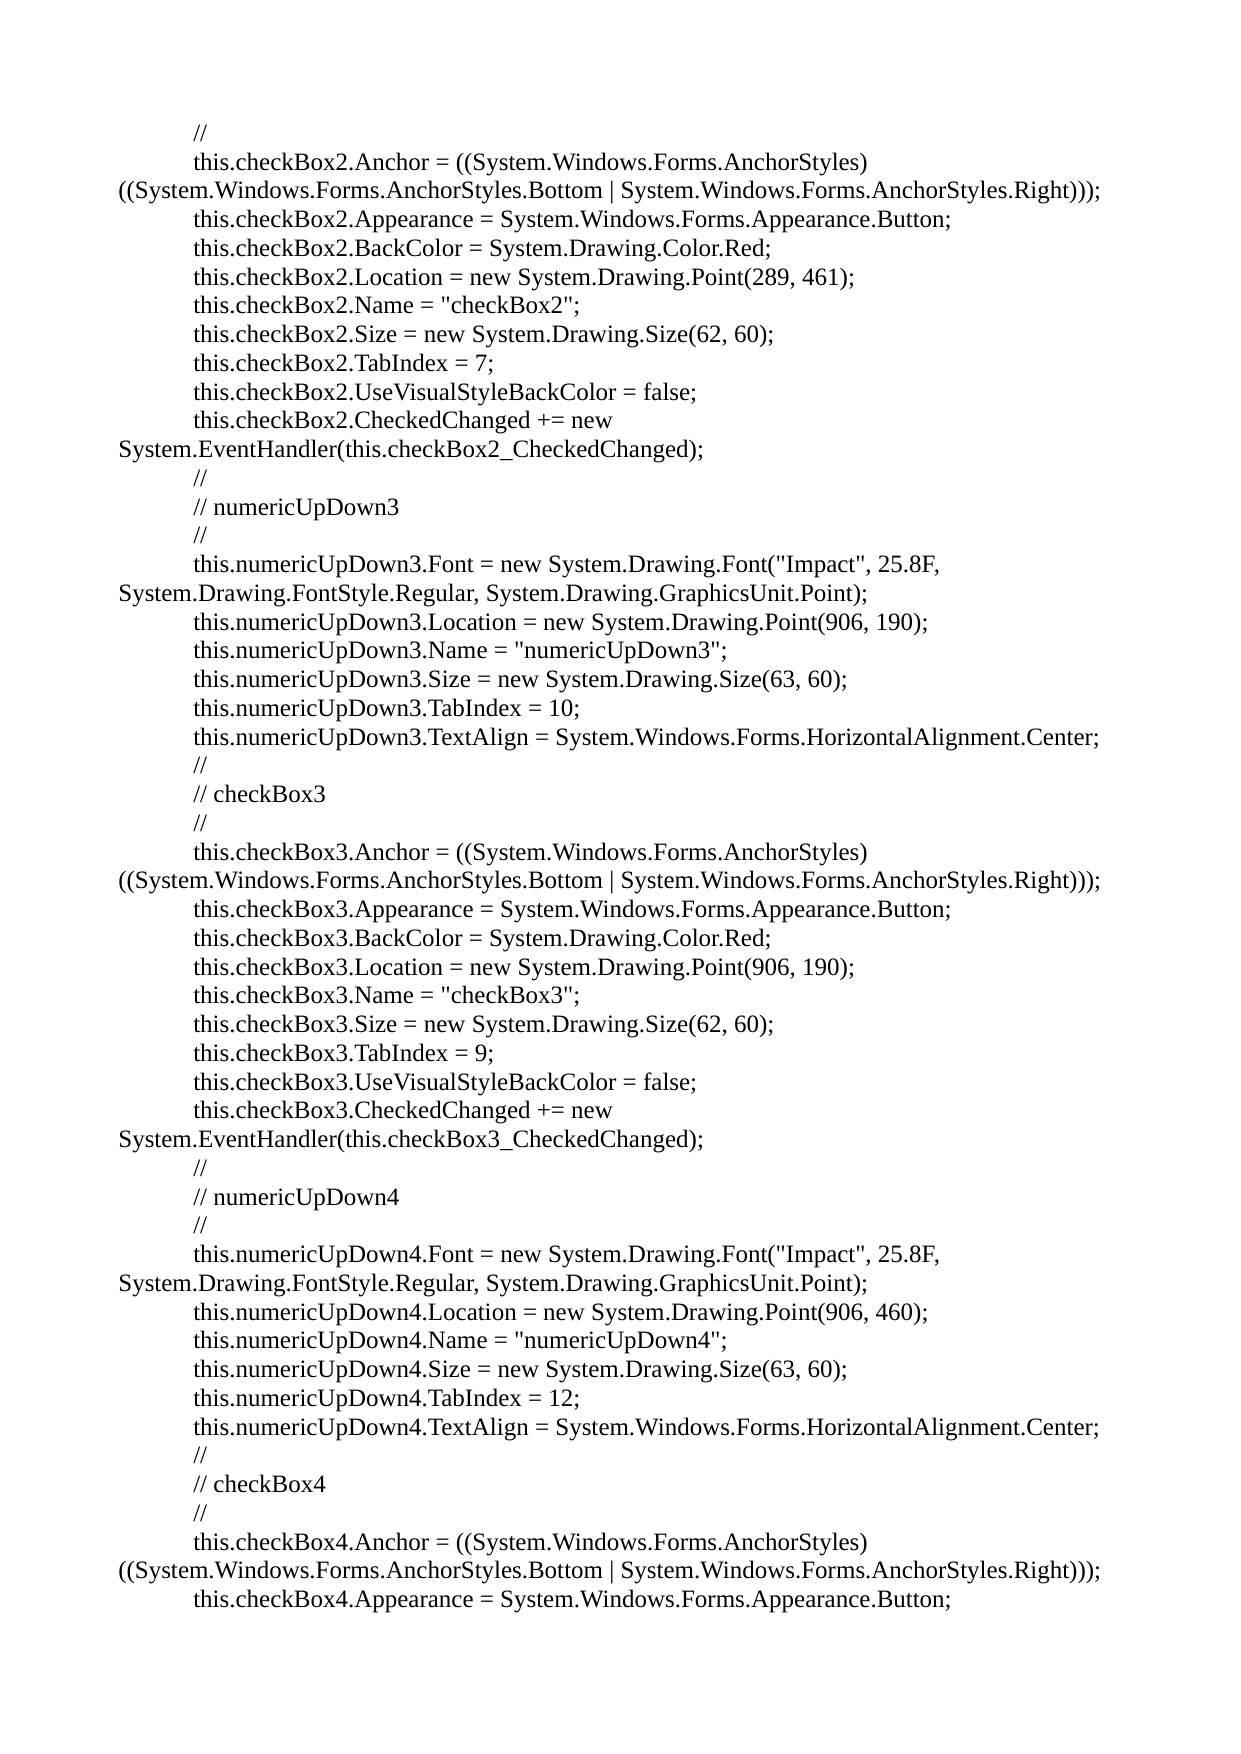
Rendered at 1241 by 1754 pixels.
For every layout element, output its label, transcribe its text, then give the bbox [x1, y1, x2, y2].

text this.numericUpDown3.Name = "numericUpDown3"; [118, 636, 1122, 664]
text this.checkBox3.Location = new System.Drawing.Point(906, 190); [118, 952, 1122, 981]
text // [118, 521, 1122, 549]
text this.checkBox2.TabIndex = 7; [118, 348, 1122, 377]
text // numericUpDown3 [118, 492, 1122, 521]
text this.checkBox2.Size = new System.Drawing.Size(62, 60); [118, 319, 1122, 348]
text this.numericUpDown3.TabIndex = 10; [118, 693, 1122, 722]
text this.checkBox2.Location = new System.Drawing.Point(289, 461); [118, 262, 1122, 291]
text this.numericUpDown4.TextAlign = System.Windows.Forms.HorizontalAlignment.Center; [118, 1412, 1122, 1441]
text // [118, 118, 1122, 147]
text this.checkBox3.UseVisualStyleBackColor = false; [118, 1067, 1122, 1096]
text this.checkBox3.CheckedChanged += new System.EventHandler(this.checkBox3_CheckedChanged); [118, 1096, 1122, 1153]
text // [118, 1211, 1122, 1239]
text // checkBox3 [118, 779, 1122, 808]
text this.checkBox3.BackColor = System.Drawing.Color.Red; [118, 923, 1122, 952]
text this.checkBox4.Appearance = System.Windows.Forms.Appearance.Button; [118, 1584, 1122, 1613]
text this.checkBox3.Anchor = ((System.Windows.Forms.AnchorStyles)((System.Windows.Forms.AnchorStyles.Bottom | System.Windows.Forms.AnchorStyles.Right))); [118, 837, 1122, 894]
text // checkBox4 [118, 1469, 1122, 1498]
text // [118, 463, 1122, 492]
text this.checkBox3.TabIndex = 9; [118, 1038, 1122, 1067]
text this.checkBox3.Size = new System.Drawing.Size(62, 60); [118, 1009, 1122, 1038]
text this.numericUpDown3.Location = new System.Drawing.Point(906, 190); [118, 607, 1122, 636]
text this.checkBox2.Name = "checkBox2"; [118, 291, 1122, 319]
text this.checkBox3.Appearance = System.Windows.Forms.Appearance.Button; [118, 894, 1122, 923]
text this.checkBox2.Appearance = System.Windows.Forms.Appearance.Button; [118, 204, 1122, 233]
text this.checkBox2.CheckedChanged += new System.EventHandler(this.checkBox2_CheckedChanged); [118, 406, 1122, 463]
text this.numericUpDown3.TextAlign = System.Windows.Forms.HorizontalAlignment.Center; [118, 722, 1122, 751]
text // numericUpDown4 [118, 1182, 1122, 1211]
text this.numericUpDown3.Size = new System.Drawing.Size(63, 60); [118, 664, 1122, 693]
text this.numericUpDown4.Location = new System.Drawing.Point(906, 460); [118, 1297, 1122, 1326]
text // [118, 751, 1122, 779]
text this.numericUpDown4.TabIndex = 12; [118, 1383, 1122, 1412]
text this.numericUpDown4.Size = new System.Drawing.Size(63, 60); [118, 1354, 1122, 1383]
text // [118, 808, 1122, 837]
text this.checkBox3.Name = "checkBox3"; [118, 981, 1122, 1009]
text // [118, 1498, 1122, 1527]
text // [118, 1153, 1122, 1182]
text // [118, 1441, 1122, 1469]
text this.checkBox4.Anchor = ((System.Windows.Forms.AnchorStyles)((System.Windows.Forms.AnchorStyles.Bottom | System.Windows.Forms.AnchorStyles.Right))); [118, 1527, 1122, 1584]
text this.numericUpDown3.Font = new System.Drawing.Font("Impact", 25.8F, System.Drawing.FontStyle.Regular, System.Drawing.GraphicsUnit.Point); [118, 549, 1122, 607]
text this.numericUpDown4.Font = new System.Drawing.Font("Impact", 25.8F, System.Drawing.FontStyle.Regular, System.Drawing.GraphicsUnit.Point); [118, 1239, 1122, 1297]
text this.numericUpDown4.Name = "numericUpDown4"; [118, 1326, 1122, 1354]
text this.checkBox2.BackColor = System.Drawing.Color.Red; [118, 233, 1122, 262]
text this.checkBox2.Anchor = ((System.Windows.Forms.AnchorStyles)((System.Windows.Forms.AnchorStyles.Bottom | System.Windows.Forms.AnchorStyles.Right))); [118, 147, 1122, 204]
text this.checkBox2.UseVisualStyleBackColor = false; [118, 377, 1122, 406]
